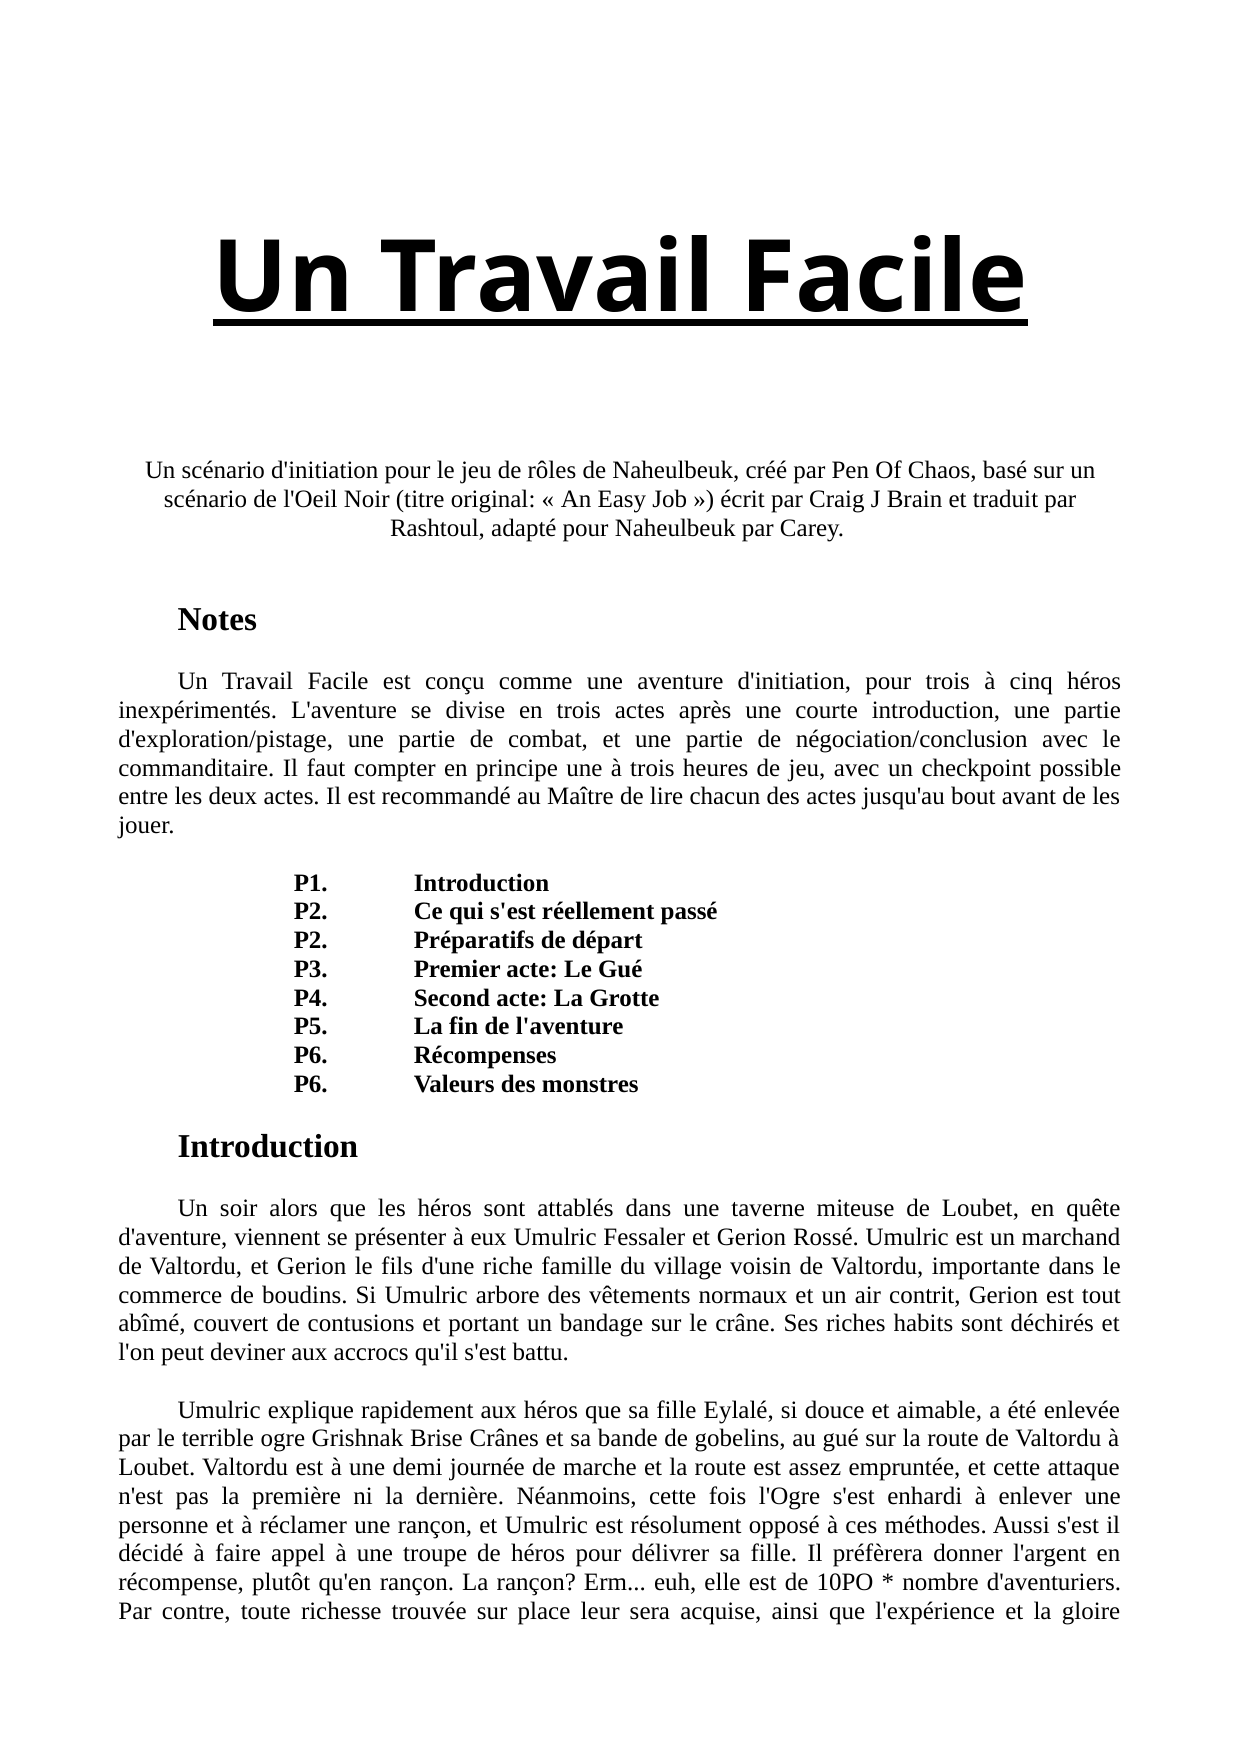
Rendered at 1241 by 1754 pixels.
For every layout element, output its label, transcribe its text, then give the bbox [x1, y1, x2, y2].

text Umulric explique rapidement aux héros que sa fille Eylalé, si douce et aimable, a été enlevée par le terrible ogre Grishnak Brise Crânes et sa bande de gobelins, au gué sur la route de Valtordu à Loubet. Valtordu est à une demi journée de marche et la route est assez empruntée, et cette attaque n'est pas la première ni la dernière. Néanmoins, cette fois l'Ogre s'est enhardi à enlever une personne et à réclamer une rançon, et Umulric est résolument opposé à ces méthodes. Aussi s'est il décidé à faire appel à une troupe de héros pour délivrer sa fille. Il préfèrera donner l'argent en récompense, plutôt qu'en rançon. La rançon? Erm... euh, elle est de 10PO * nombre d'aventuriers. Par contre, toute richesse trouvée sur place leur sera acquise, ainsi que l'expérience et la gloire [118, 1395, 1122, 1625]
text P1. Introduction [118, 868, 1122, 896]
text Un Travail Facile [118, 204, 1122, 341]
text P4. Second acte: La Grotte [118, 983, 1122, 1011]
text Un soir alors que les héros sont attablés dans une taverne miteuse de Loubet, en quête d'aventure, viennent se présenter à eux Umulric Fessaler et Gerion Rossé. Umulric est un marchand de Valtordu, et Gerion le fils d'une riche famille du village voisin de Valtordu, importante dans le commerce de boudins. Si Umulric arbore des vêtements normaux et un air contrit, Gerion est tout abîmé, couvert de contusions et portant un bandage sur le crâne. Ses riches habits sont déchirés et l'on peut deviner aux accrocs qu'il s'est battu. [118, 1193, 1122, 1366]
text Un scénario d'initiation pour le jeu de rôles de Naheulbeuk, créé par Pen Of Chaos, basé sur un scénario de l'Oeil Noir (titre original: « An Easy Job ») écrit par Craig J Brain et traduit par Rashtoul, adapté pour Naheulbeuk par Carey. [118, 456, 1122, 542]
text Introduction [118, 1126, 1122, 1165]
text Un Travail Facile est conçu comme une aventure d'initiation, pour trois à cinq héros inexpérimentés. L'aventure se divise en trois actes après une courte introduction, une partie d'exploration/pistage, une partie de combat, et une partie de négociation/conclusion avec le commanditaire. Il faut compter en principe une à trois heures de jeu, avec un checkpoint possible entre les deux actes. Il est recommandé au Maître de lire chacun des actes jusqu'au bout avant de les jouer. [118, 666, 1122, 839]
text P5. La fin de l'aventure [118, 1011, 1122, 1040]
text P2. Préparatifs de départ [118, 925, 1122, 954]
text P6. Valeurs des monstres [118, 1069, 1122, 1098]
text P2. Ce qui s'est réellement passé [118, 896, 1122, 925]
text P3. Premier acte: Le Gué [118, 954, 1122, 983]
text Notes [118, 599, 1122, 638]
text P6. Récompenses [118, 1040, 1122, 1069]
